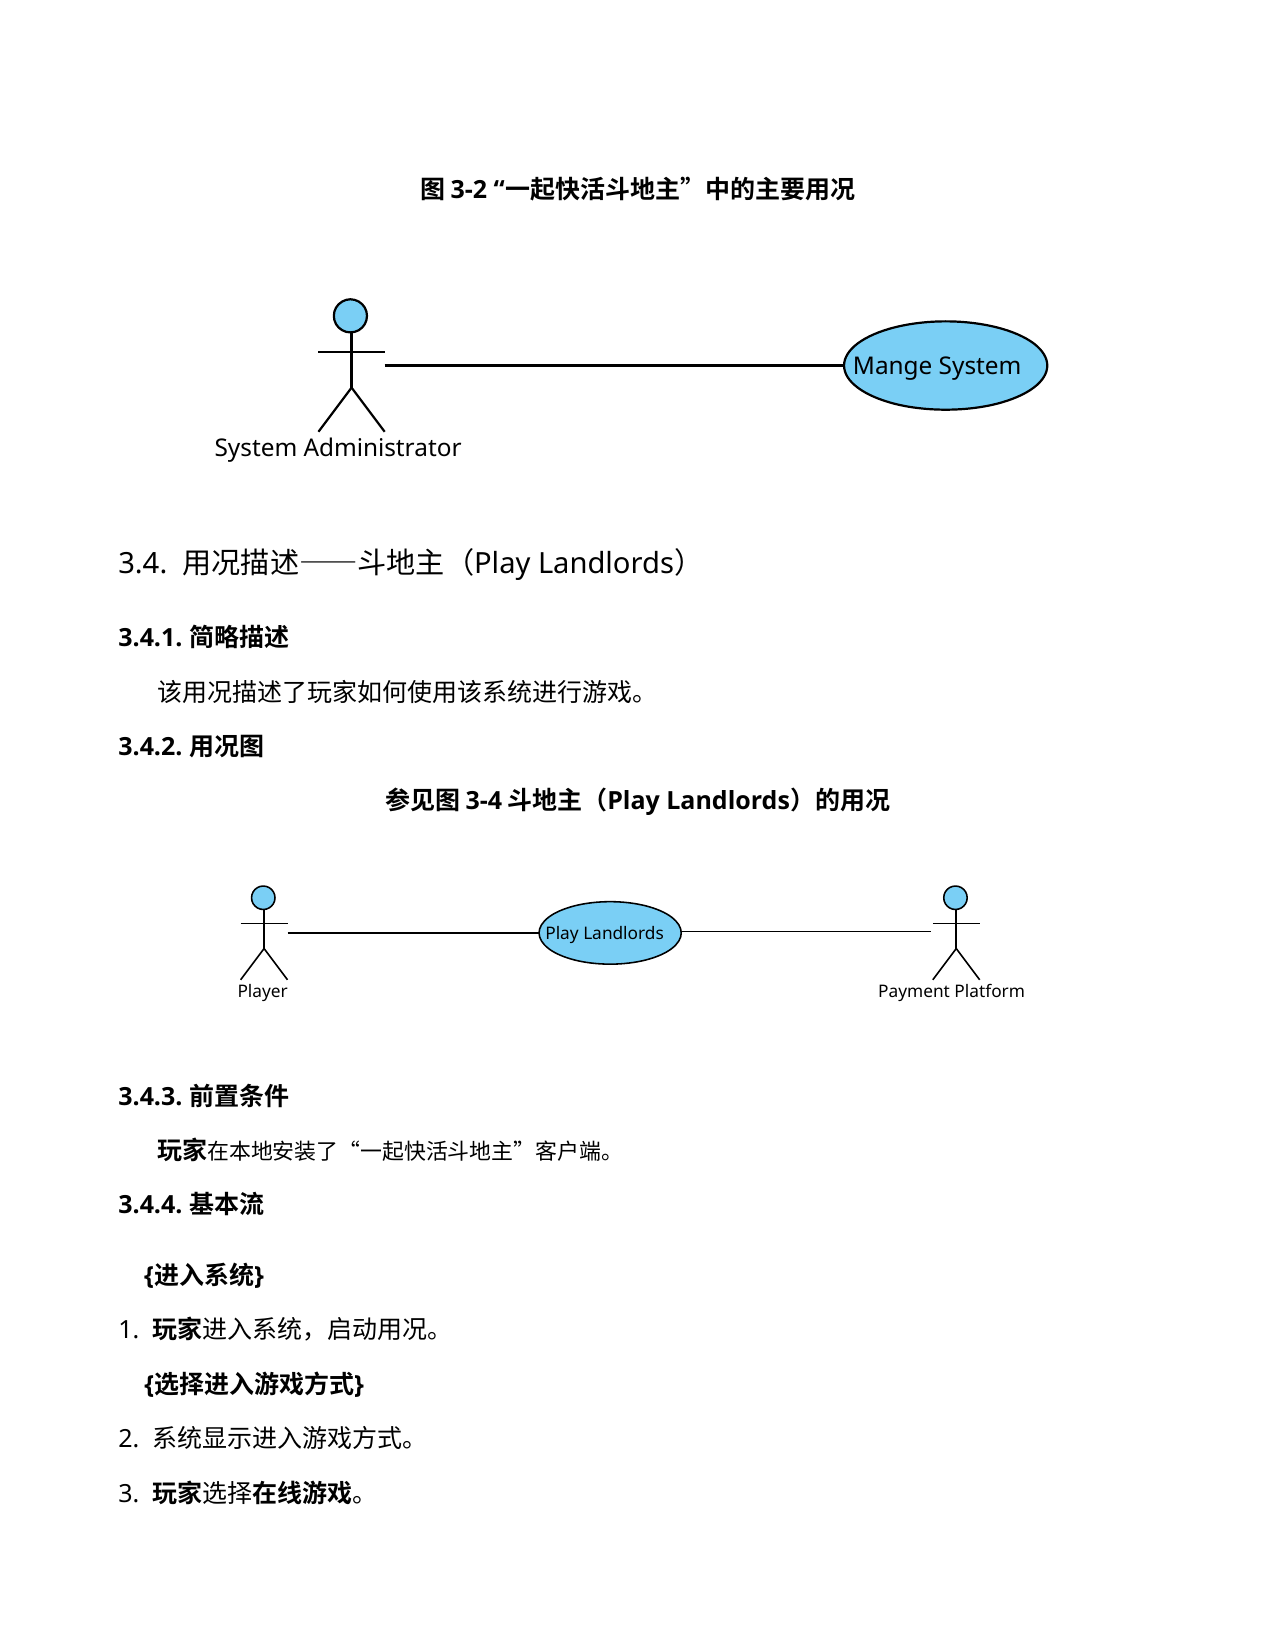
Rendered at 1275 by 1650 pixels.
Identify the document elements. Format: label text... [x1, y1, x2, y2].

text 玩家在本地安装了“一起快活斗地主”客户端。 [118, 1130, 1157, 1167]
text 3.4.4. 基本流 [118, 1185, 1157, 1220]
text 1. 玩家进入系统，启动用况。 [118, 1310, 1157, 1346]
text {进入系统} [118, 1256, 1157, 1292]
text 3.4.2. 用况图 [118, 726, 1157, 763]
text 该用况描述了玩家如何使用该系统进行游戏。 [118, 672, 1157, 708]
text {选择进入游戏方式} [118, 1364, 1157, 1401]
text 3.4.1. 简略描述 [118, 618, 1157, 654]
text 3. 玩家选择在线游戏。 [118, 1473, 1157, 1509]
text 2. 系统显示进入游戏方式。 [118, 1419, 1157, 1455]
text 3.4.3. 前置条件 [118, 1076, 1157, 1112]
text 图3-2 “一起快活斗地主”中的主要用况 [118, 169, 1157, 205]
text 参见图3-4斗地主（Play Landlords）的用况 [118, 781, 1157, 817]
text 3.4. 用况描述——斗地主（Play Landlords） [118, 539, 1157, 582]
